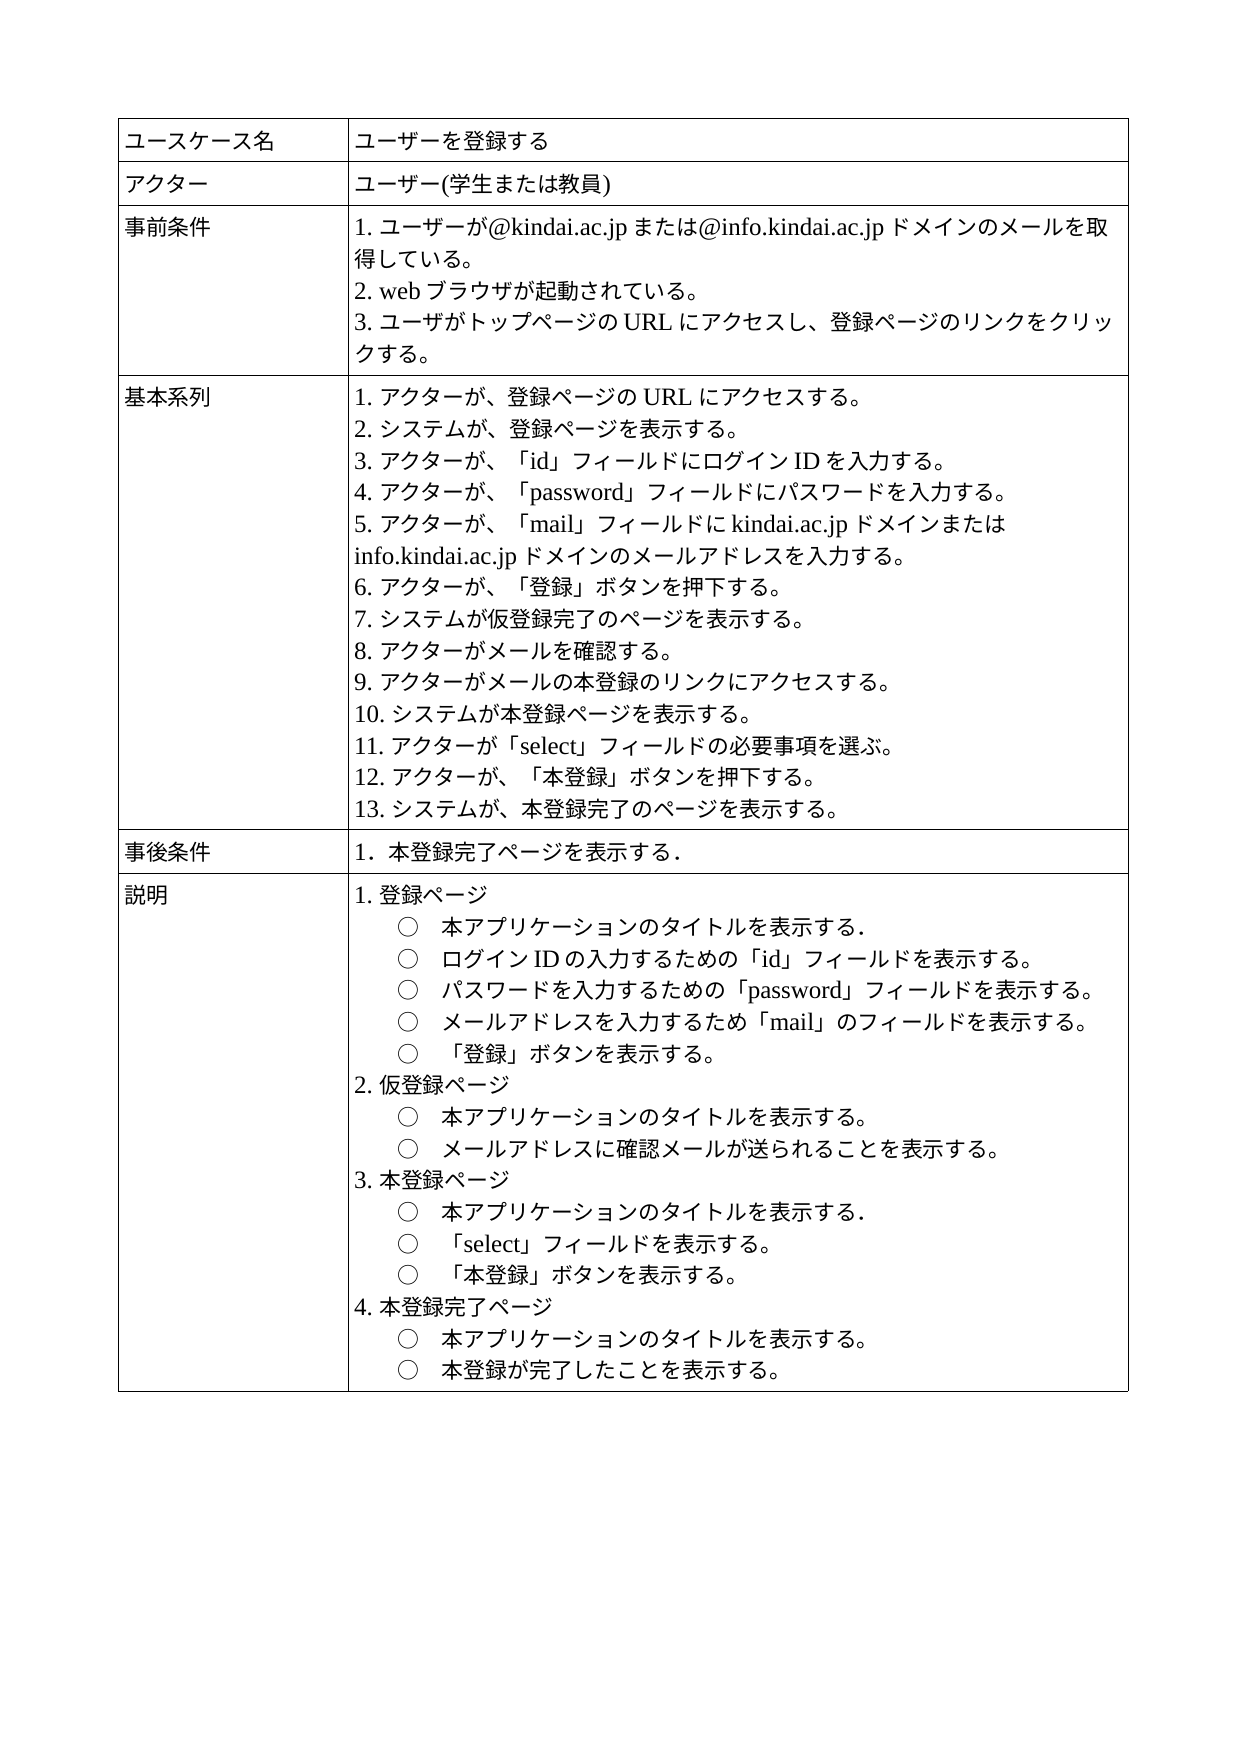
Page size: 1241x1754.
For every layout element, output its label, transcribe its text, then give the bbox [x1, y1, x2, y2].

table_cell 事前条件 [119, 206, 348, 374]
table_cell 事後条件 [119, 830, 348, 873]
table_cell アクター [119, 162, 348, 204]
table_cell 基本系列 [119, 376, 348, 829]
table_cell 説明 [119, 874, 348, 1391]
table_header ユーザーを登録する [349, 119, 1128, 161]
table_cell 1. アクターが、登録ページのURLにアクセスする。 2. システムが、登録ページを表示する。 3. アクターが、「id」フィールドにログインIDを入力する。 4. アクターが、「password」フィールドにパスワードを入力する。 5. アクターが、「mail」フィールドにkindai.ac.jpドメインまたはinfo.kindai.ac.jpドメインのメールアドレスを入力する。 6. アクターが、「登録」ボタンを押下する。 7. システムが仮登録完了のページを表示する。 8. アクターがメールを確認する。 9. アクターがメールの本登録のリンクにアクセスする。 10. システムが本登録ページを表示する。 11. アクターが「select」フィールドの必要事項を選ぶ。 12. アクターが、「本登録」ボタンを押下する。 13. システムが、本登録完了のページを表示する。 [349, 376, 1128, 829]
table_cell ユーザー(学生または教員) [349, 162, 1128, 204]
table_cell 1．本登録完了ページを表示する． [349, 830, 1128, 873]
table_header ユースケース名 [119, 119, 348, 161]
table_cell 1. 登録ページ ○ 本アプリケーションのタイトルを表示する． ○ ログインIDの入力するための「id」フィールドを表示する。 ○ パスワードを入力するための「password」フィールドを表示する。 ○ メールアドレスを入力するため「mail」のフィールドを表示する。 ○ 「登録」ボタンを表示する。 2. 仮登録ページ ○ 本アプリケーションのタイトルを表示する。 ○ メールアドレスに確認メールが送られることを表示する。 3. 本登録ページ ○ 本アプリケーションのタイトルを表示する． ○ 「select」フィールドを表示する。 ○ 「本登録」ボタンを表示する。 4. 本登録完了ページ ○ 本アプリケーションのタイトルを表示する。 ○ 本登録が完了したことを表示する。 [349, 874, 1128, 1391]
table_cell 1. ユーザーが@kindai.ac.jpまたは@info.kindai.ac.jpドメインのメールを取得している。 2. webブラウザが起動されている。 3. ユーザがトップページのURLにアクセスし、登録ページのリンクをクリックする。 [349, 206, 1128, 374]
